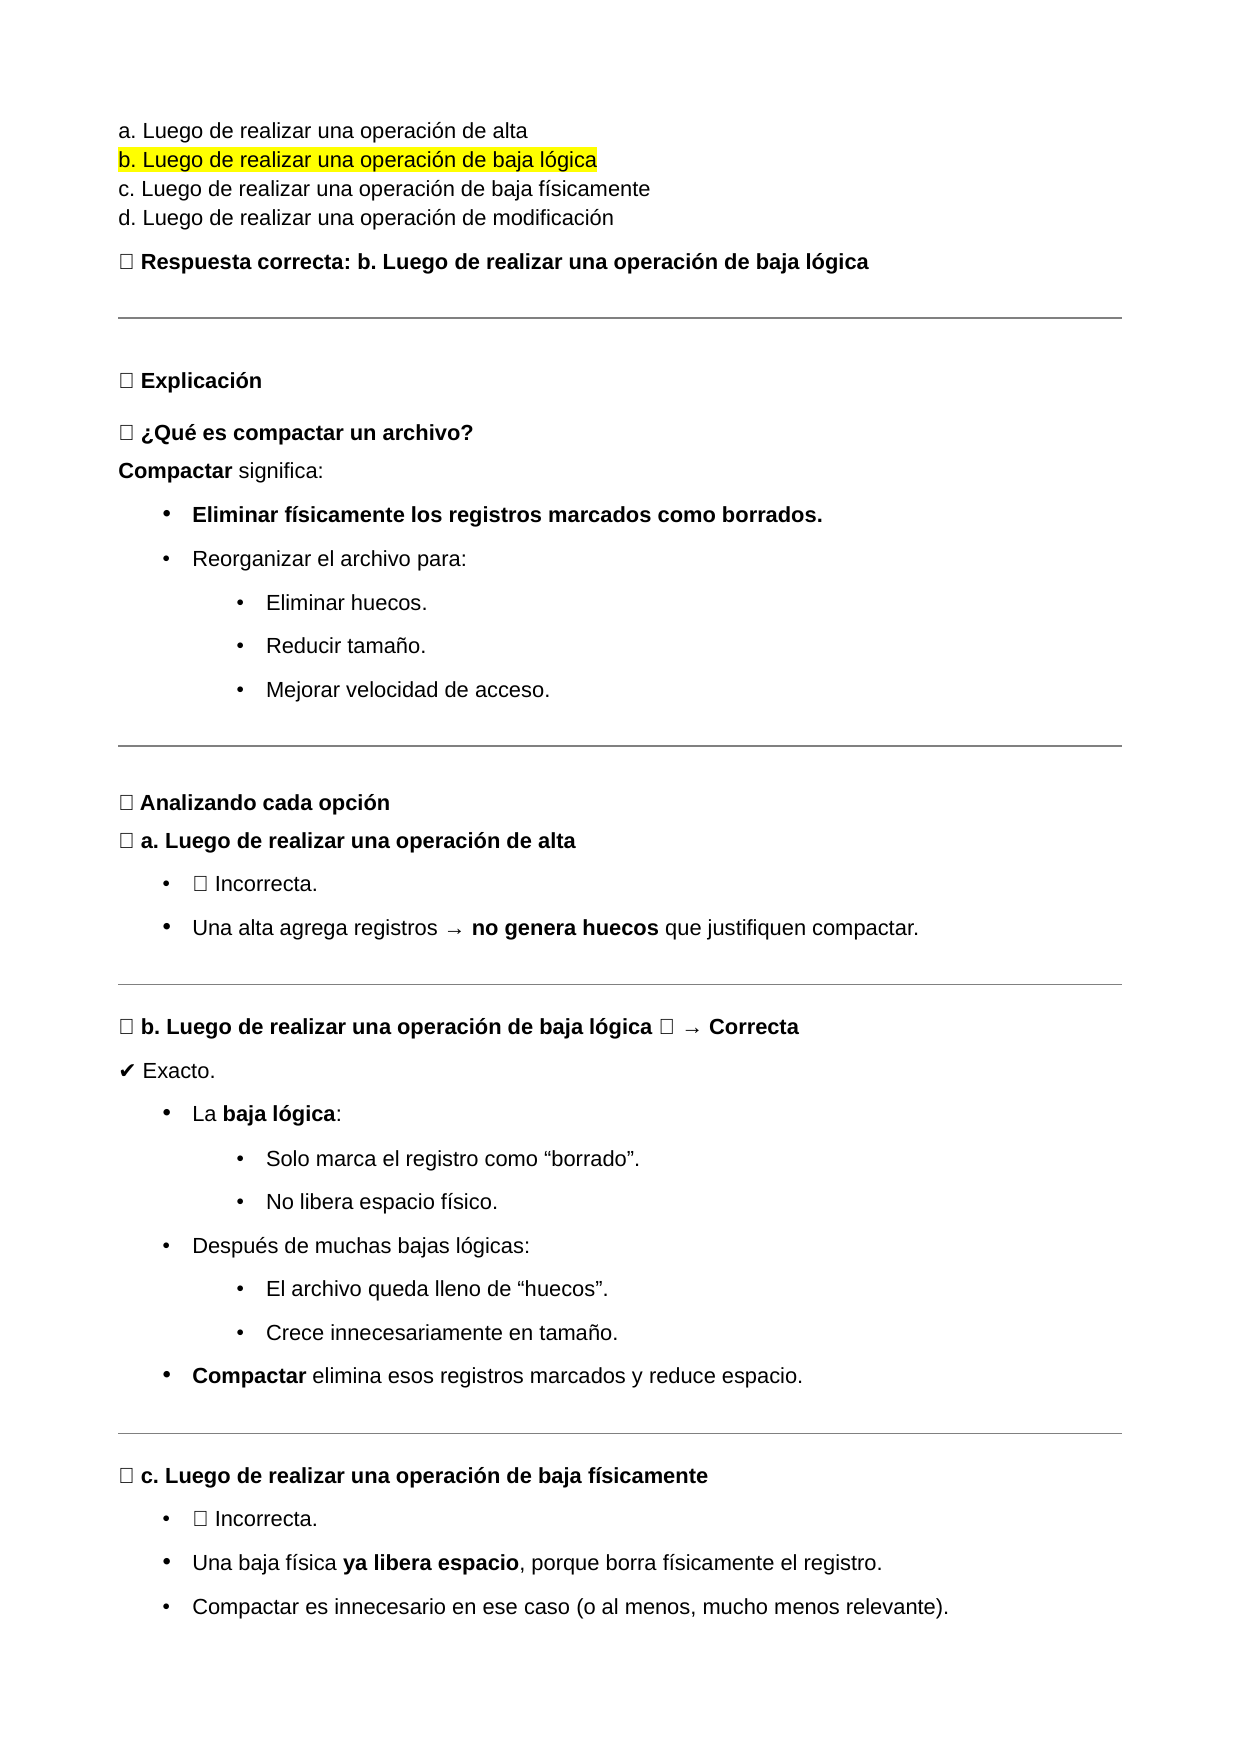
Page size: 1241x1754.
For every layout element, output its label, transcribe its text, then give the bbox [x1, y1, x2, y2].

text ✅ c. Luego de realizar una operación de baja físicamente [118, 1463, 1122, 1488]
text ✔ Exacto. [118, 1058, 1122, 1083]
text a. Luego de realizar una operación de alta b. Luego de realizar una operación de baja lógica c. Luego de realizar una operación de baja físicamente d. Luego de realizar una operación de modificación [118, 118, 1122, 230]
text ✅ Respuesta correcta: b. Luego de realizar una operación de baja lógica [118, 248, 1122, 274]
list ❌ Incorrecta. [162, 1506, 1122, 1531]
list Después de muchas bajas lógicas: [162, 1233, 1122, 1258]
subtitle ✅ Explicación [118, 368, 1122, 393]
list Eliminar huecos. [236, 589, 1122, 615]
list Una alta agrega registros → no genera huecos que justifiquen compactar. [162, 914, 1122, 941]
list La baja lógica: [162, 1101, 1122, 1127]
list ❌ Incorrecta. [162, 871, 1122, 896]
subtitle 📂 ¿Qué es compactar un archivo? [118, 420, 1122, 446]
text ✅ b. Luego de realizar una operación de baja lógica ✅ → Correcta [118, 1014, 1122, 1039]
list No libera espacio físico. [236, 1189, 1122, 1214]
list Mejorar velocidad de acceso. [236, 677, 1122, 702]
list Eliminar físicamente los registros marcados como borrados. [162, 502, 1122, 527]
text ✅ a. Luego de realizar una operación de alta [118, 827, 1122, 853]
text Compactar significa: [118, 458, 1122, 483]
list Solo marca el registro como “borrado”. [236, 1146, 1122, 1171]
list Reducir tamaño. [236, 633, 1122, 658]
subtitle 🔎 Analizando cada opción [118, 790, 1122, 815]
list El archivo queda lleno de “huecos”. [236, 1276, 1122, 1301]
list Crece innecesariamente en tamaño. [236, 1320, 1122, 1345]
list Compactar es innecesario en ese caso (o al menos, mucho menos relevante). [162, 1594, 1122, 1619]
list Reorganizar el archivo para: [162, 546, 1122, 571]
list Una baja física ya libera espacio, porque borra físicamente el registro. [162, 1550, 1122, 1576]
list Compactar elimina esos registros marcados y reduce espacio. [162, 1363, 1122, 1389]
